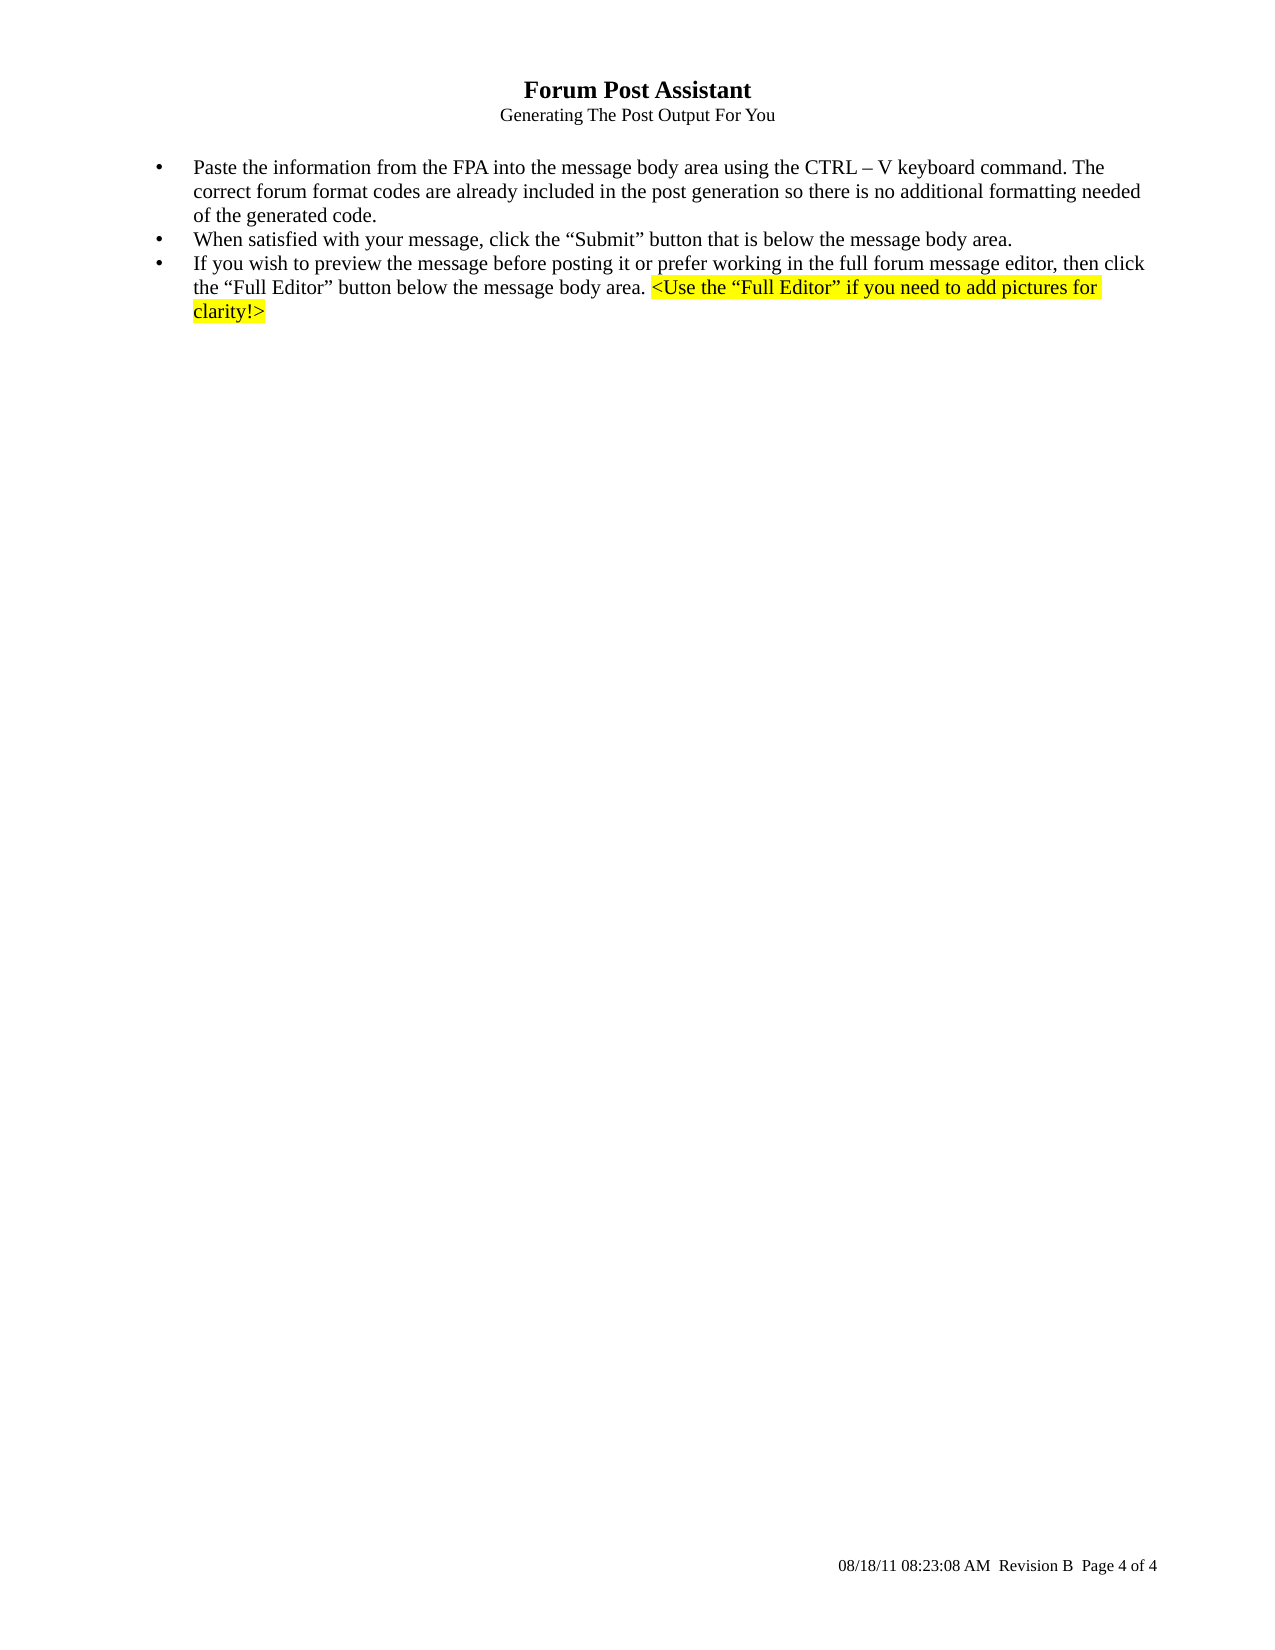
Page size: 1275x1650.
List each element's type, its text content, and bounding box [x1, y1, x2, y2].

list If you wish to preview the message before posting it or prefer working in the full forum message editor, then click the “Full Editor” button below the message body area. <Use the “Full Editor” if you need to add pictures for clarity!> [156, 251, 1157, 323]
list Paste the information from the FPA into the message body area using the CTRL – V keyboard command. The correct forum format codes are already included in the post generation so there is no additional formatting needed of the generated code. [156, 155, 1157, 227]
list When satisfied with your message, click the “Submit” button that is below the message body area. [156, 227, 1157, 251]
